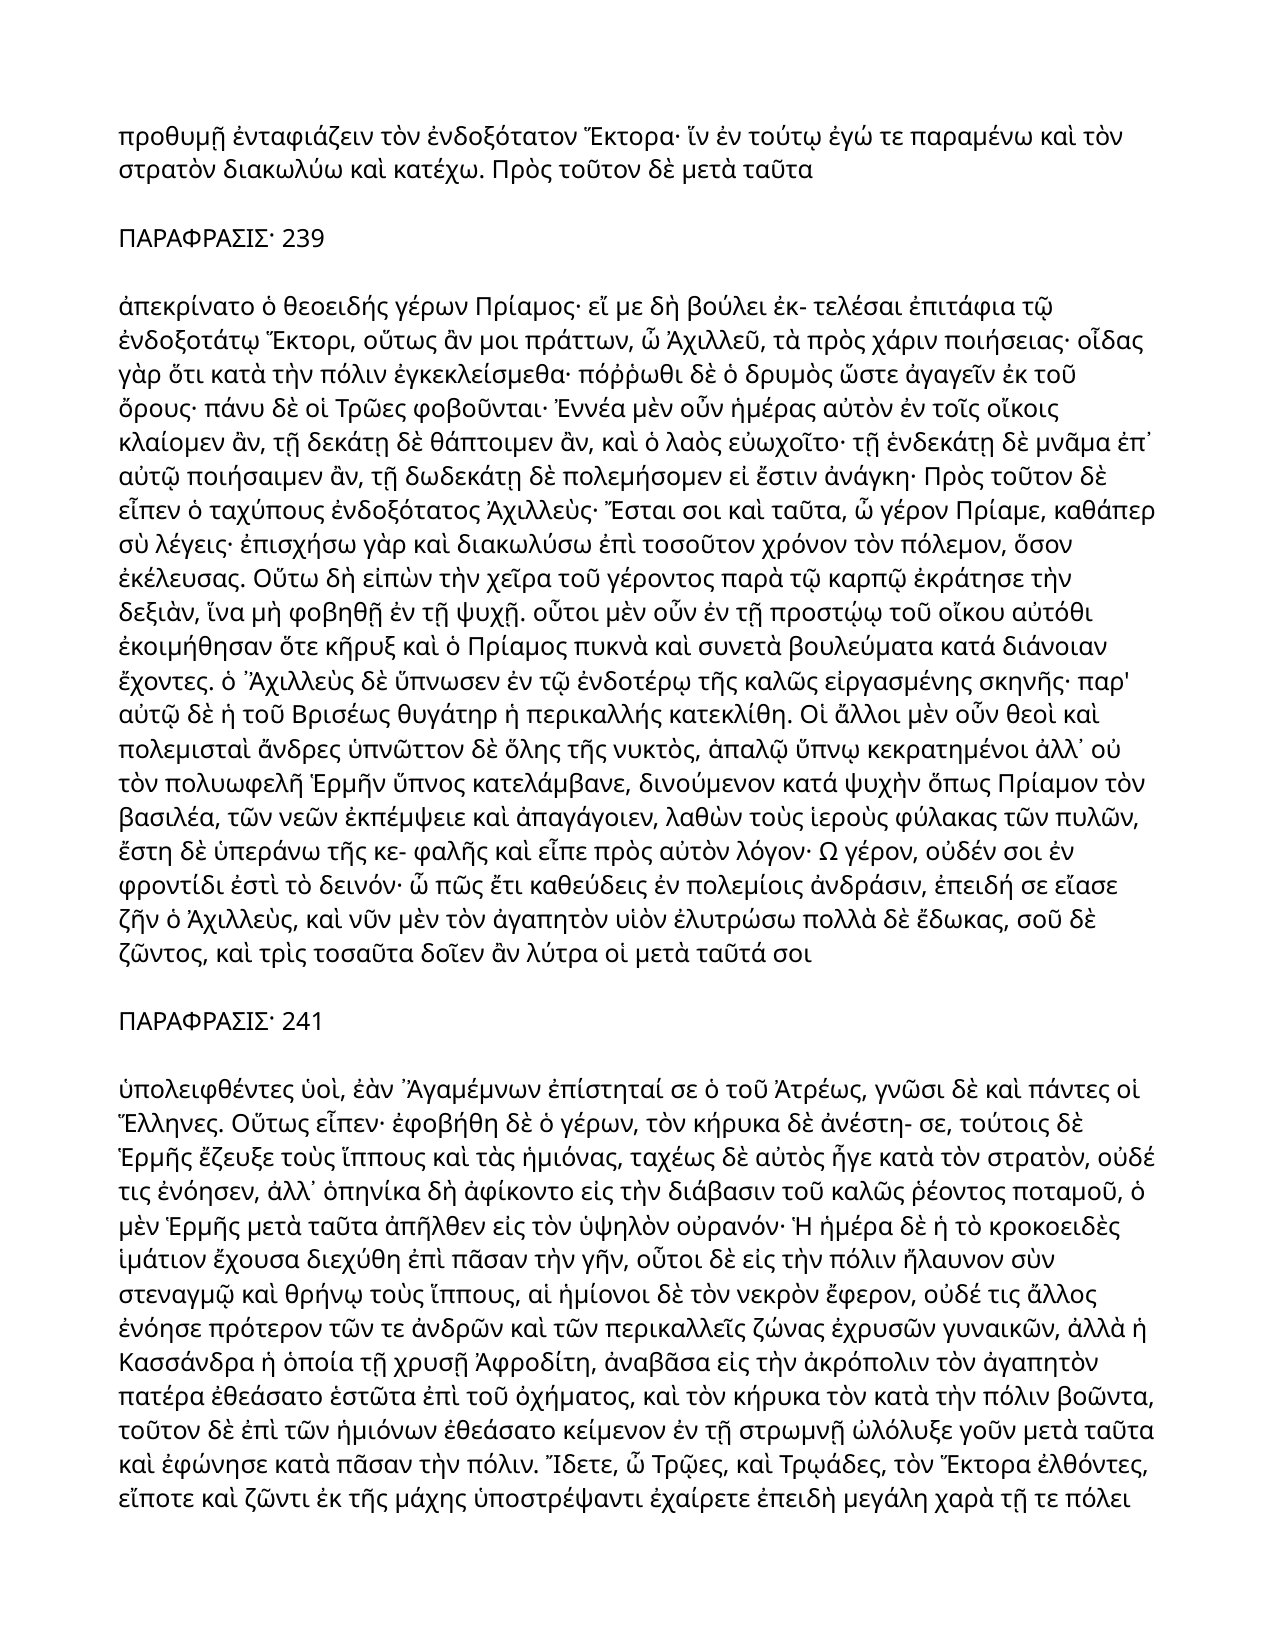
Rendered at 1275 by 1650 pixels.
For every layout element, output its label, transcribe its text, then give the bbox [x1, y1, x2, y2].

text προθυμῇ ἐνταφιάζειν τὸν ἐνδοξότατον Ἕκτορα· ἵν ἐν τούτῳ ἐγώ τε παραμένω καὶ τὸν στρατὸν διακωλύω καὶ κατέχω. Πρὸς τοῦτον δὲ μετὰ ταῦτα [118, 118, 1157, 186]
text ΠΑΡΑΦΡΑΣΙΣ· 241 [118, 1004, 1157, 1038]
text ἀπεκρίνατο ὁ θεοειδής γέρων Πρίαμος· εἴ με δὴ βούλει ἐκ- τελέσαι ἐπιτάφια τῷ ἐνδοξοτάτῳ Ἕκτορι, οὕτως ἂν μοι πράττων, ὦ Ἀχιλλεῦ, τὰ πρὸς χάριν ποιήσειας· οἶδας γὰρ ὅτι κατὰ τὴν πόλιν ἐγκεκλείσμεθα· πόῤῥωθι δὲ ὁ δρυμὸς ὥστε ἀγαγεῖν ἐκ τοῦ ὄρους· πάνυ δὲ οἱ Τρῶες φοβοῦνται· Ἐννέα μὲν οὖν ἡμέρας αὐτὸν ἐν τοῖς οἴκοις κλαίομεν ἂν, τῇ δεκάτῃ δὲ θάπτοιμεν ἂν, καὶ ὁ λαὸς εὐωχοῖτο· τῇ ἑνδεκάτῃ δὲ μνᾶμα ἐπ᾿ αὐτῷ ποιήσαιμεν ἂν, τῇ δωδεκάτῃ δὲ πολεμήσομεν εἰ ἔστιν ἀνάγκη· Πρὸς τοῦτον δὲ εἶπεν ὁ ταχύπους ἐνδοξότατος Ἀχιλλεὺς· Ἔσται σοι καὶ ταῦτα, ὦ γέρον Πρίαμε, καθάπερ σὺ λέγεις· ἐπισχήσω γὰρ καὶ διακωλύσω ἐπὶ τοσοῦτον χρόνον τὸν πόλεμον, ὅσον ἐκέλευσας. Οὕτω δὴ εἰπὼν τὴν χεῖρα τοῦ γέροντος παρὰ τῷ καρπῷ ἐκράτησε τὴν δεξιὰν, ἵνα μὴ φοβηθῇ ἐν τῇ ψυχῇ. οὗτοι μὲν οὖν ἐν τῇ προστῴῳ τοῦ οἴκου αὐτόθι ἐκοιμήθησαν ὅτε κῆρυξ καὶ ὁ Πρίαμος πυκνὰ καὶ συνετὰ βουλεύματα κατά διάνοιαν ἔχοντες. ὁ ᾿Ἀχιλλεὺς δὲ ὕπνωσεν ἐν τῷ ἐνδοτέρῳ τῆς καλῶς εἰργασμένης σκηνῆς· παρ' αὐτῷ δὲ ἡ τοῦ Βρισέως θυγάτηρ ἡ περικαλλής κατεκλίθη. Οἱ ἄλλοι μὲν οὖν θεοὶ καὶ πολεμισταὶ ἄνδρες ὑπνῶττον δὲ ὅλης τῆς νυκτὸς, ἁπαλῷ ὕπνῳ κεκρατημένοι ἀλλ᾽ οὐ τὸν πολυωφελῆ Ἑρμῆν ὕπνος κατελάμβανε, δινούμενον κατά ψυχὴν ὅπως Πρίαμον τὸν βασιλέα, τῶν νεῶν ἐκπέμψειε καὶ ἀπαγάγοιεν, λαθὼν τοὺς ἱεροὺς φύλακας τῶν πυλῶν, ἔστη δὲ ὑπεράνω τῆς κε- φαλῆς καὶ εἶπε πρὸς αὐτὸν λόγον· Ω γέρον, οὐδέν σοι ἐν φροντίδι ἐστὶ τὸ δεινόν· ὦ πῶς ἔτι καθεύδεις ἐν πολεμίοις ἀνδράσιν, ἐπειδή σε εἴασε ζῆν ὁ Ἀχιλλεὺς, καὶ νῦν μὲν τὸν ἀγαπητὸν υἱὸν ἐλυτρώσω πολλὰ δὲ ἔδωκας, σοῦ δὲ ζῶντος, καὶ τρὶς τοσαῦτα δοῖεν ἂν λύτρα οἱ μετὰ ταῦτά σοι [118, 288, 1157, 970]
text ΠΑΡΑΦΡΑΣΙΣ· 239 [118, 220, 1157, 254]
text ὑπολειφθέντες ὑοὶ, ἐὰν ᾿Ἀγαμέμνων ἐπίστηταί σε ὁ τοῦ Ἀτρέως, γνῶσι δὲ καὶ πάντες οἱ Ἕλληνες. Οὕτως εἶπεν· ἐφοβήθη δὲ ὁ γέρων, τὸν κήρυκα δὲ ἀνέστη- σε, τούτοις δὲ Ἑρμῆς ἔζευξε τοὺς ἵππους καὶ τὰς ἡμιόνας, ταχέως δὲ αὐτὸς ἦγε κατὰ τὸν στρατὸν, οὐδέ τις ἐνόησεν, ἀλλ᾽ ὁπηνίκα δὴ ἀφίκοντο εἰς τὴν διάβασιν τοῦ καλῶς ῥέοντος ποταμοῦ, ὁ μὲν Ἑρμῆς μετὰ ταῦτα ἀπῆλθεν εἰς τὸν ὑψηλὸν οὐρανόν· Ἡ ἡμέρα δὲ ἡ τὸ κροκοειδὲς ἱμάτιον ἔχουσα διεχύθη ἐπὶ πᾶσαν τὴν γῆν, οὗτοι δὲ εἰς τὴν πόλιν ἤλαυνον σὺν στεναγμῷ καὶ θρήνῳ τοὺς ἵππους, αἱ ἡμίονοι δὲ τὸν νεκρὸν ἔφερον, οὐδέ τις ἄλλος ἐνόησε πρότερον τῶν τε ἀνδρῶν καὶ τῶν περικαλλεῖς ζώνας ἐχρυσῶν γυναικῶν, ἀλλὰ ἡ Κασσάνδρα ἡ ὁποία τῇ χρυσῇ Ἀφροδίτη, ἀναβᾶσα εἰς τὴν ἀκρόπολιν τὸν ἀγαπητὸν πατέρα ἐθεάσατο ἑστῶτα ἐπὶ τοῦ ὀχήματος, καὶ τὸν κήρυκα τὸν κατὰ τὴν πόλιν βοῶντα, τοῦτον δὲ ἐπὶ τῶν ἡμιόνων ἐθεάσατο κείμενον ἐν τῇ στρωμνῇ ὠλόλυξε γοῦν μετὰ ταῦτα καὶ ἐφώνησε κατὰ πᾶσαν τὴν πόλιν. Ἴδετε, ὦ Τρῷες, καὶ Τρῳάδες, τὸν Ἕκτορα ἐλθόντες, εἴποτε καὶ ζῶντι ἐκ τῆς μάχης ὑποστρέψαντι ἐχαίρετε ἐπειδὴ μεγάλη χαρὰ τῇ τε πόλει [118, 1072, 1157, 1515]
